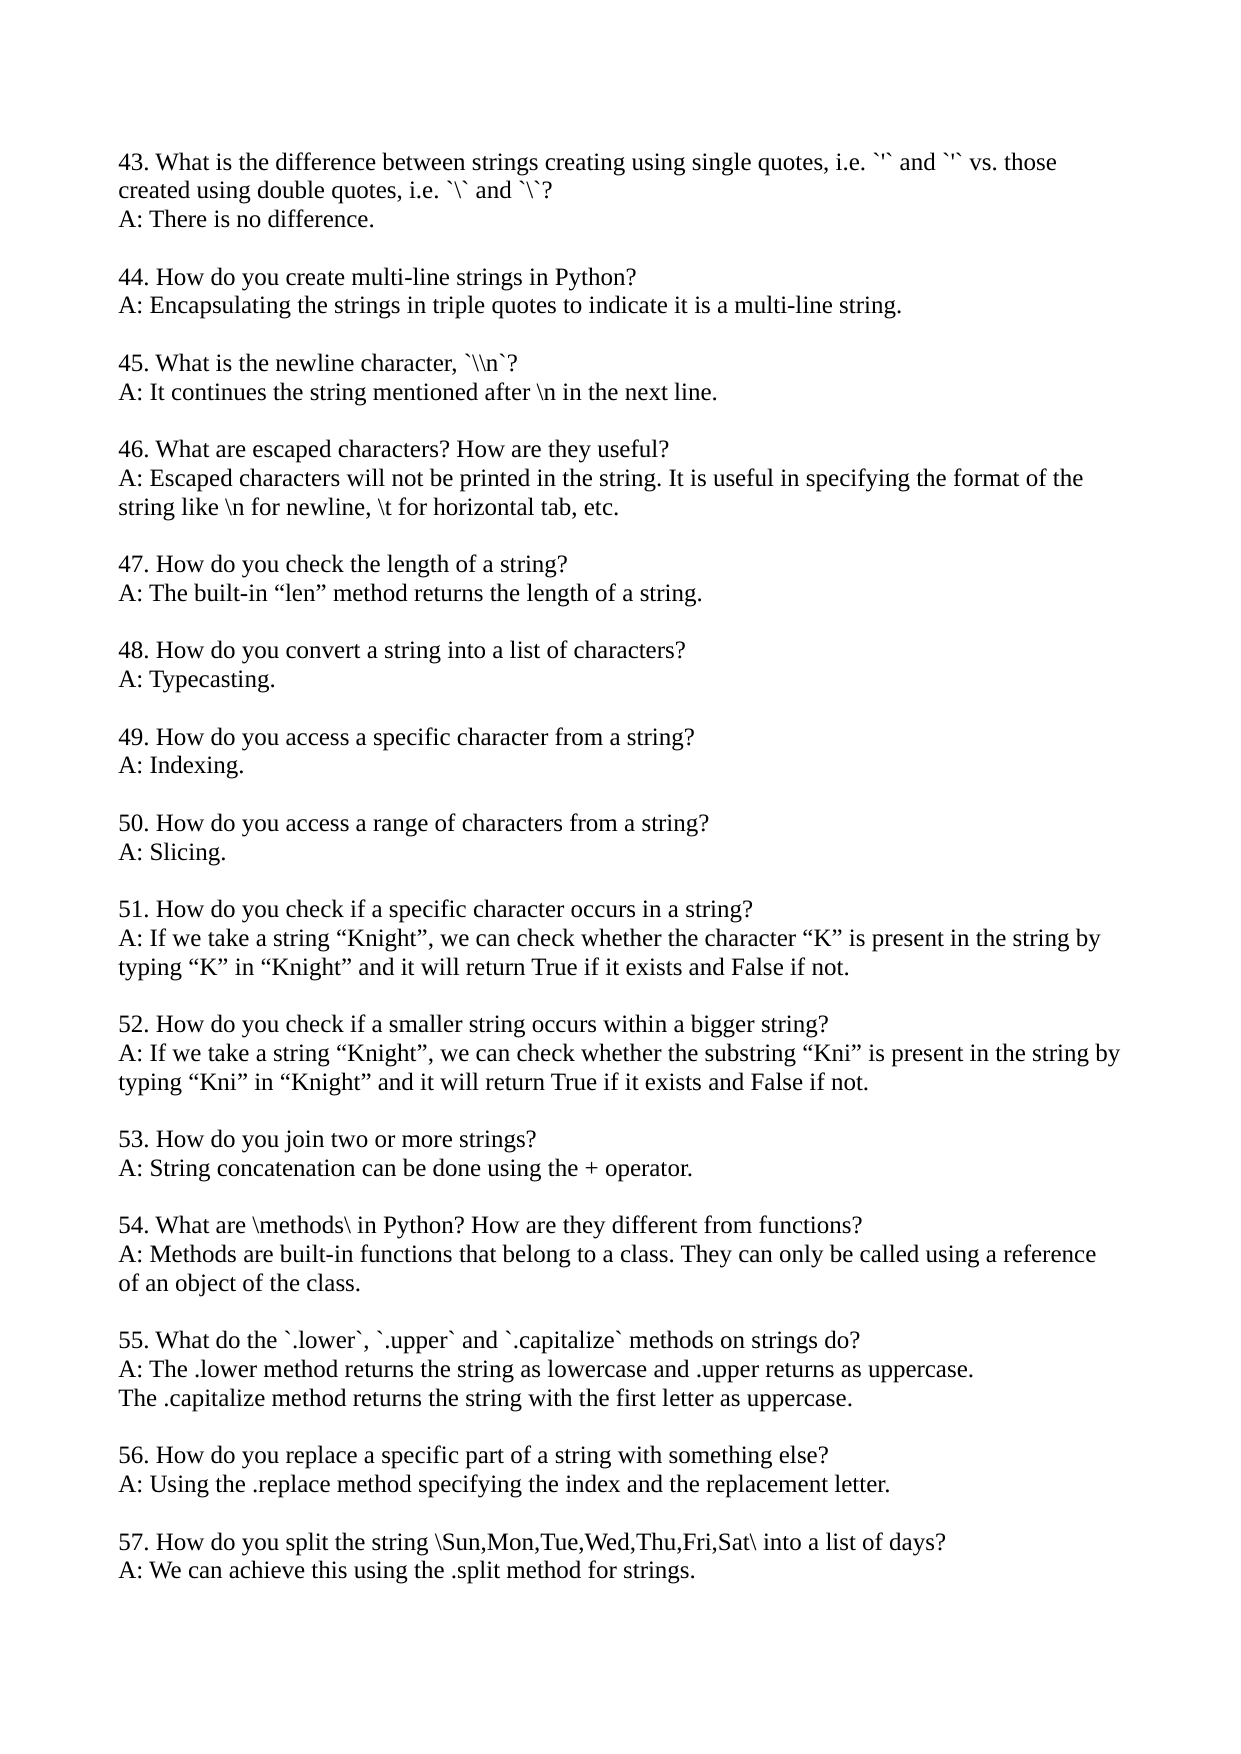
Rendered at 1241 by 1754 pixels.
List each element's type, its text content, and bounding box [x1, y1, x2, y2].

text A: String concatenation can be done using the + operator. [118, 1153, 1122, 1182]
text A: If we take a string “Knight”, we can check whether the character “K” is present in the string by typing “K” in “Knight” and it will return True if it exists and False if not. [118, 923, 1122, 981]
text A: Methods are built-in functions that belong to a class. They can only be called using a reference of an object of the class. [118, 1239, 1122, 1297]
text 56. How do you replace a specific part of a string with something else? [118, 1441, 1122, 1469]
text 55. What do the `.lower`, `.upper` and `.capitalize` methods on strings do? [118, 1326, 1122, 1354]
text A: If we take a string “Knight”, we can check whether the substring “Kni” is present in the string by typing “Kni” in “Knight” and it will return True if it exists and False if not. [118, 1038, 1122, 1096]
text 46. What are escaped characters? How are they useful? [118, 434, 1122, 463]
text A: Encapsulating the strings in triple quotes to indicate it is a multi-line string. [118, 291, 1122, 319]
text 54. What are \methods\ in Python? How are they different from functions? [118, 1211, 1122, 1239]
text A: Indexing. [118, 751, 1122, 779]
text A: Slicing. [118, 837, 1122, 866]
text 48. How do you convert a string into a list of characters? [118, 636, 1122, 664]
text 49. How do you access a specific character from a string? [118, 722, 1122, 751]
text A: The built-in “len” method returns the length of a string. [118, 578, 1122, 607]
text 45. What is the newline character, `\\n`? [118, 348, 1122, 377]
text 57. How do you split the string \Sun,Mon,Tue,Wed,Thu,Fri,Sat\ into a list of days? [118, 1527, 1122, 1556]
text 51. How do you check if a specific character occurs in a string? [118, 894, 1122, 923]
text 52. How do you check if a smaller string occurs within a bigger string? [118, 1009, 1122, 1038]
text A: Typecasting. [118, 664, 1122, 693]
text 44. How do you create multi-line strings in Python? [118, 262, 1122, 291]
text 50. How do you access a range of characters from a string? [118, 808, 1122, 837]
text A: Escaped characters will not be printed in the string. It is useful in specifying the format of the string like \n for newline, \t for horizontal tab, etc. [118, 463, 1122, 521]
text A: Using the .replace method specifying the index and the replacement letter. [118, 1469, 1122, 1498]
text A: It continues the string mentioned after \n in the next line. [118, 377, 1122, 406]
text A: The .lower method returns the string as lowercase and .upper returns as uppercase. The .capitalize method returns the string with the first letter as uppercase. [118, 1354, 1122, 1412]
text 53. How do you join two or more strings? [118, 1124, 1122, 1153]
text A: There is no difference. [118, 204, 1122, 233]
text A: We can achieve this using the .split method for strings. [118, 1556, 1122, 1584]
text 43. What is the difference between strings creating using single quotes, i.e. `'` and `'` vs. those created using double quotes, i.e. `\` and `\`? [118, 147, 1122, 204]
text 47. How do you check the length of a string? [118, 549, 1122, 578]
